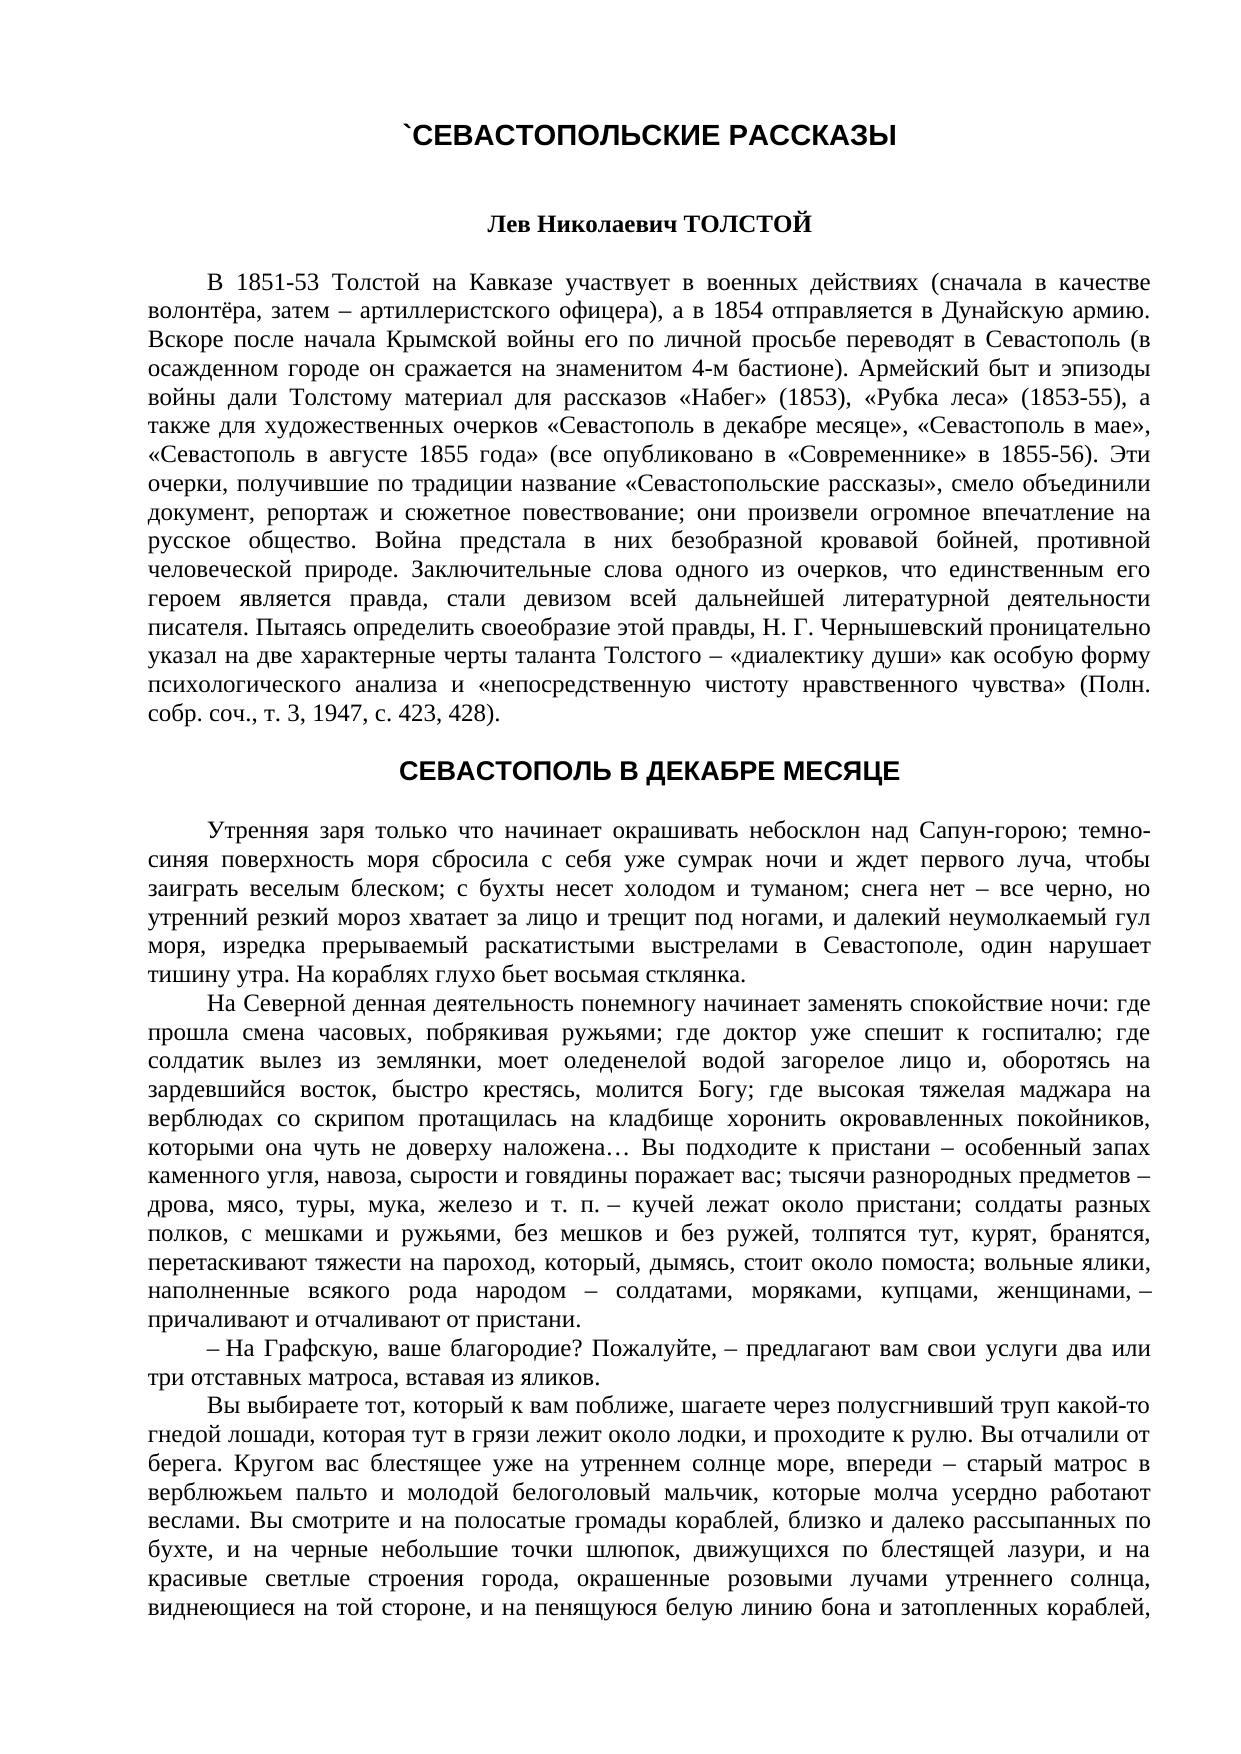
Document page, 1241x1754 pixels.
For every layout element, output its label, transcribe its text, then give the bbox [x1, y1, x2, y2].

text – На Графскую, ваше благородие? Пожалуйте, – предлагают вам свои услуги два или три отставных матроса, вставая из яликов. [148, 1333, 1152, 1390]
text На Северной денная деятельность понемногу начинает заменять спокойствие ночи: где прошла смена часовых, побрякивая ружьями; где доктор уже спешит к госпиталю; где солдатик вылез из землянки, моет оледенелой водой загорелое лицо и, оборотясь на зардевшийся восток, быстро крестясь, молится Богу; где высокая тяжелая маджара на верблюдах со скрипом протащилась на кладбище хоронить окровавленных покойников, которыми она чуть не доверху наложена… Вы подходите к пристани – особенный запах каменного угля, навоза, сырости и говядины поражает вас; тысячи разнородных предметов – дрова, мясо, туры, мука, железо и т. п. – кучей лежат около пристани; солдаты разных полков, с мешками и ружьями, без мешков и без ружей, толпятся тут, курят, бранятся, перетаскивают тяжести на пароход, который, дымясь, стоит около помоста; вольные ялики, наполненные всякого рода народом – солдатами, моряками, купцами, женщинами, – причаливают и отчаливают от пристани. [148, 988, 1152, 1333]
subtitle `СЕВАСТОПОЛЬСКИЕ РАССКАЗЫ [148, 118, 1152, 152]
subtitle СЕВАСТОПОЛЬ В ДЕКАБРЕ МЕСЯЦЕ [148, 755, 1152, 787]
subtitle Лев Николаевич ТОЛСТОЙ [148, 209, 1152, 238]
text Вы выбираете тот, который к вам поближе, шагаете через полусгнивший труп какой-то гнедой лошади, которая тут в грязи лежит около лодки, и проходите к рулю. Вы отчалили от берега. Кругом вас блестящее уже на утреннем солнце море, впереди – старый матрос в верблюжьем пальто и молодой белоголовый мальчик, которые молча усердно работают веслами. Вы смотрите и на полосатые громады кораблей, близко и далеко рассыпанных по бухте, и на черные небольшие точки шлюпок, движущихся по блестящей лазури, и на красивые светлые строения города, окрашенные розовыми лучами утреннего солнца, виднеющиеся на той стороне, и на пенящуюся белую линию бона и затопленных кораблей, [148, 1390, 1152, 1620]
text Утренняя заря только что начинает окрашивать небосклон над Сапун-горою; темно-синяя поверхность моря сбросила с себя уже сумрак ночи и ждет первого луча, чтобы заиграть веселым блеском; с бухты несет холодом и туманом; снега нет – все черно, но утренний резкий мороз хватает за лицо и трещит под ногами, и далекий неумолкаемый гул моря, изредка прерываемый раскатистыми выстрелами в Севастополе, один нарушает тишину утра. На кораблях глухо бьет восьмая стклянка. [148, 815, 1152, 988]
text В 1851-53 Толстой на Кавказе участвует в военных действиях (сначала в качестве волонтёра, затем – артиллеристского офицера), а в 1854 отправляется в Дунайскую армию. Вскоре после начала Крымской войны его по личной просьбе переводят в Севастополь (в осажденном городе он сражается на знаменитом 4-м бастионе). Армейский быт и эпизоды войны дали Толстому материал для рассказов «Набег» (1853), «Рубка леса» (1853-55), а также для художественных очерков «Севастополь в декабре месяце», «Севастополь в мае», «Севастополь в августе 1855 года» (все опубликовано в «Современнике» в 1855-56). Эти очерки, получившие по традиции название «Севастопольские рассказы», смело объединили документ, репортаж и сюжетное повествование; они произвели огромное впечатление на русское общество. Война предстала в них безобразной кровавой бойней, противной человеческой природе. Заключительные слова одного из очерков, что единственным его героем является правда, стали девизом всей дальнейшей литературной деятельности писателя. Пытаясь определить своеобразие этой правды, Н. Г. Чернышевский проницательно указал на две характерные черты таланта Толстого – «диалектику души» как особую форму психологического анализа и «непосредственную чистоту нравственного чувства» (Полн. собр. соч., т. 3, 1947, с. 423, 428). [148, 267, 1152, 727]
